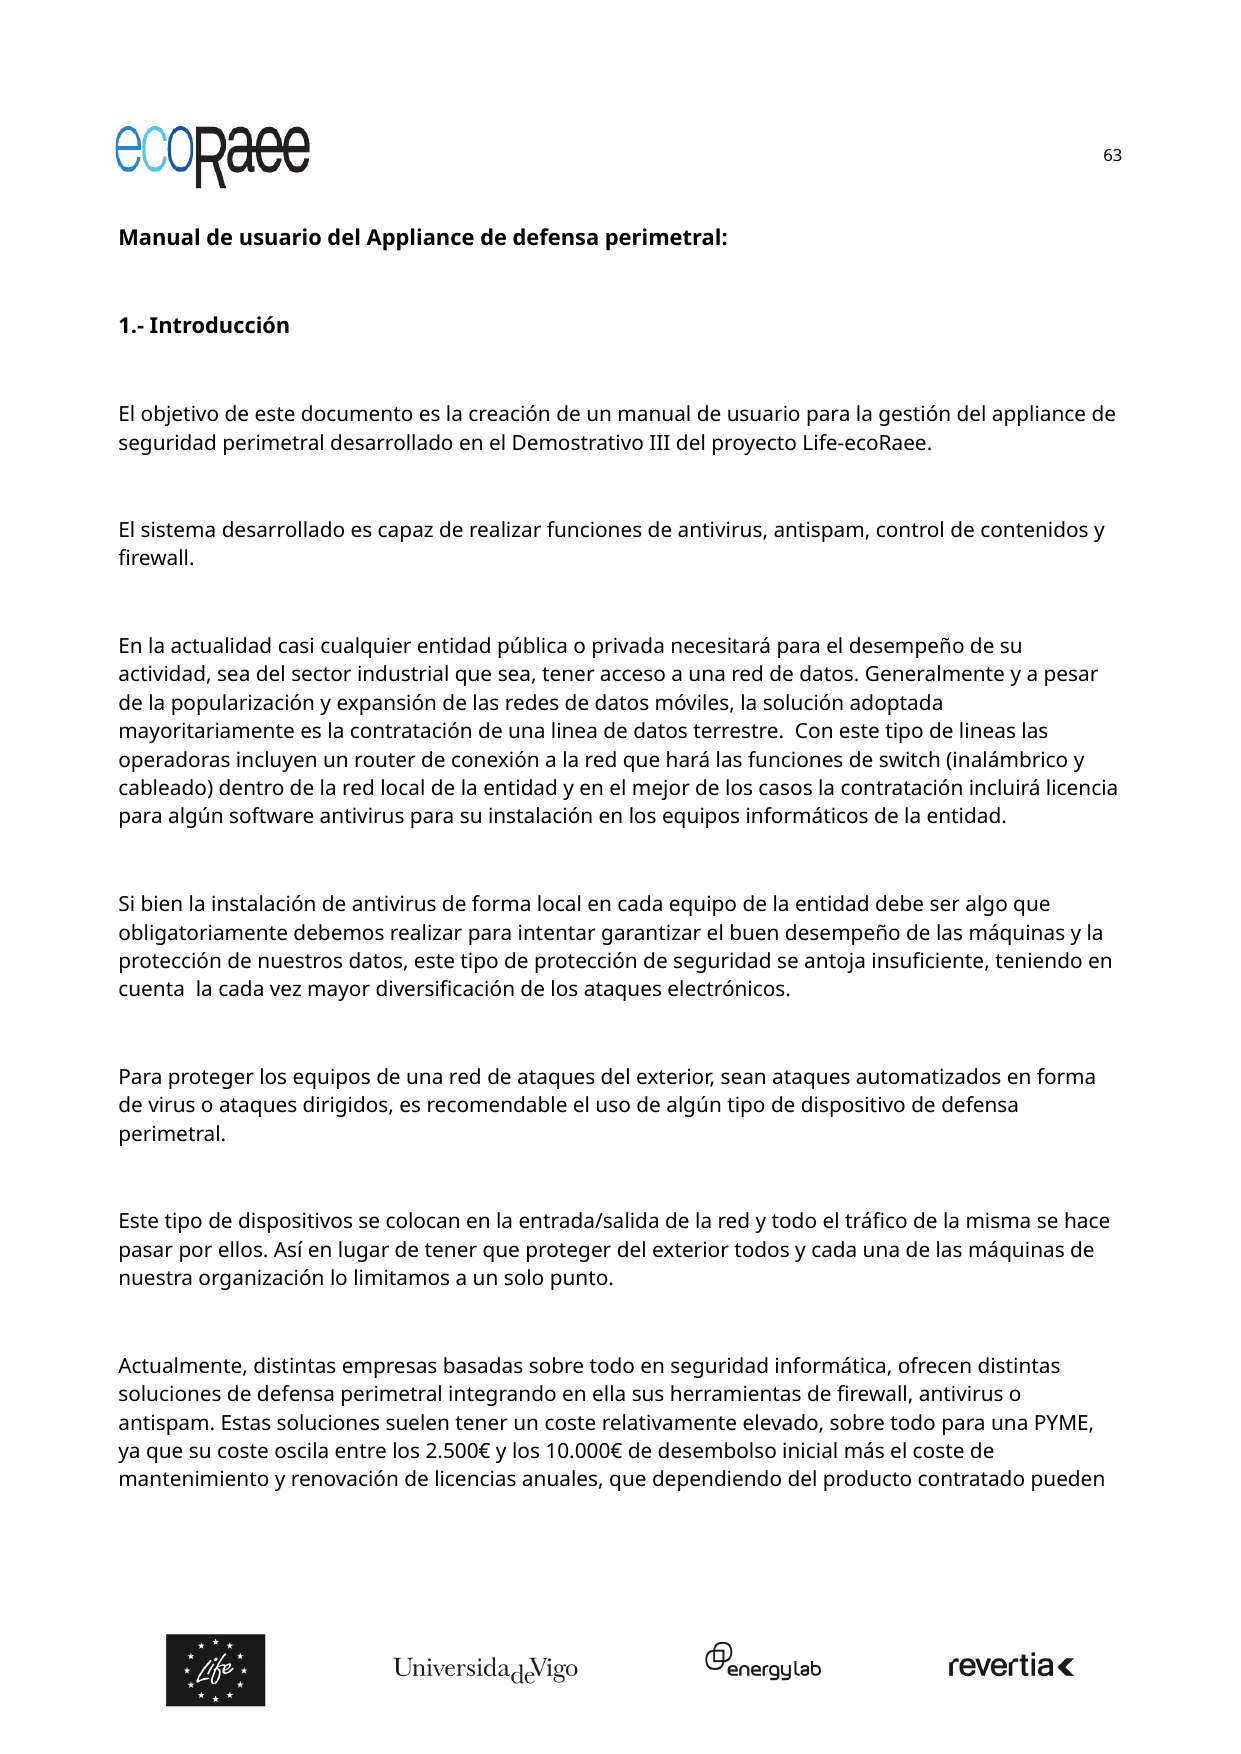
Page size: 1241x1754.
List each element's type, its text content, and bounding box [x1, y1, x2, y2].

text El sistema desarrollado es capaz de realizar funciones de antivirus, antispam, control de contenidos y firewall. [118, 515, 1122, 572]
text Este tipo de dispositivos se colocan en la entrada/salida de la red y todo el tráfico de la misma se hace pasar por ellos. Así en lugar de tener que proteger del exterior todos y cada una de las máquinas de nuestra organización lo limitamos a un solo punto. [118, 1206, 1122, 1292]
text Para proteger los equipos de una red de ataques del exterior, sean ataques automatizados en forma de virus o ataques dirigidos, es recomendable el uso de algún tipo de dispositivo de defensa perimetral. [118, 1062, 1122, 1147]
text El objetivo de este documento es la creación de un manual de usuario para la gestión del appliance de seguridad perimetral desarrollado en el Demostrativo III del proyecto Life-ecoRaee. [118, 399, 1122, 456]
text Manual de usuario del Appliance de defensa perimetral: [118, 221, 1122, 251]
text Si bien la instalación de antivirus de forma local en cada equipo de la entidad debe ser algo que obligatoriamente debemos realizar para intentar garantizar el buen desempeño de las máquinas y la protección de nuestros datos, este tipo de protección de seguridad se antoja insuficiente, teniendo en cuenta la cada vez mayor diversificación de los ataques electrónicos. [118, 889, 1122, 1003]
picture [118, 1514, 1123, 1754]
text Actualmente, distintas empresas basadas sobre todo en seguridad informática, ofrecen distintas soluciones de defensa perimetral integrando en ella sus herramientas de firewall, antivirus o antispam. Estas soluciones suelen tener un coste relativamente elevado, sobre todo para una PYME, ya que su coste oscila entre los 2.500€ y los 10.000€ de desembolso inicial más el coste de mantenimiento y renovación de licencias anuales, que dependiendo del producto contratado pueden [118, 1351, 1122, 1493]
picture [114, 124, 311, 190]
text En la actualidad casi cualquier entidad pública o privada necesitará para el desempeño de su actividad, sea del sector industrial que sea, tener acceso a una red de datos. Generalmente y a pesar de la popularización y expansión de las redes de datos móviles, la solución adoptada mayoritariamente es la contratación de una linea de datos terrestre. Con este tipo de lineas las operadoras incluyen un router de conexión a la red que hará las funciones de switch (inalámbrico y cableado) dentro de la red local de la entidad y en el mejor de los casos la contratación incluirá licencia para algún software antivirus para su instalación en los equipos informáticos de la entidad. [118, 631, 1122, 830]
text 1.- Introducción [118, 310, 1122, 340]
